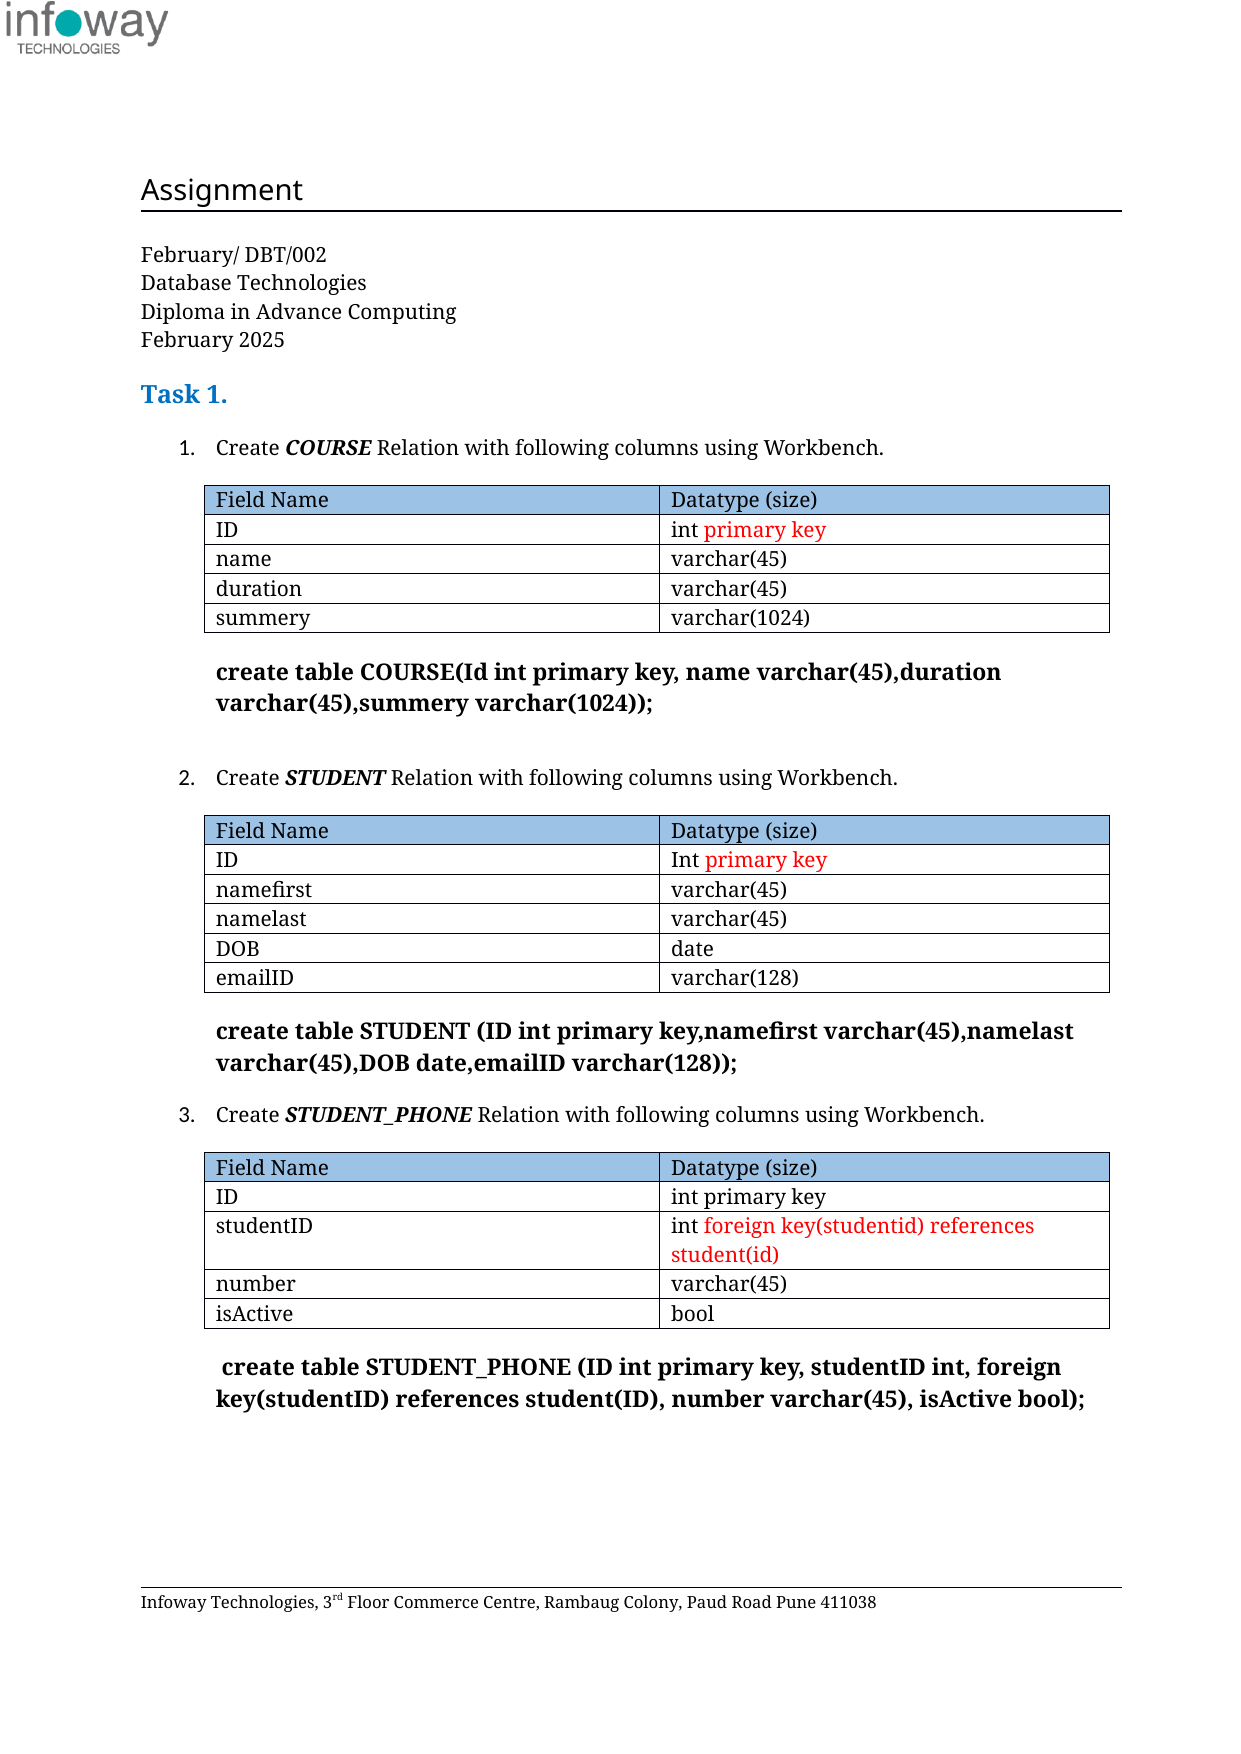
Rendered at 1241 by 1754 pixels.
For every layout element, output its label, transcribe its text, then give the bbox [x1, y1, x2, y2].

list create table STUDENT_PHONE (ID int primary key, studentID int, foreign key(studentID) references student(ID), number varchar(45), isActive bool); [216, 1351, 1122, 1414]
table_cell varchar(128) [660, 963, 1109, 992]
table_cell name [205, 545, 659, 573]
table_cell Int primary key [660, 845, 1109, 874]
table_cell emailID [205, 963, 659, 992]
list Create COURSE Relation with following columns using Workbench. [178, 433, 1122, 462]
table_cell number [205, 1270, 659, 1298]
list create table COURSE(Id int primary key, name varchar(45),duration varchar(45),summery varchar(1024)); [216, 656, 1122, 763]
table_cell varchar(45) [660, 1270, 1109, 1298]
table_cell isActive [205, 1299, 659, 1327]
table_header Datatype (size) [660, 486, 1109, 514]
table_cell date [660, 934, 1109, 962]
table_cell summery [205, 604, 659, 632]
table_cell studentID [205, 1212, 659, 1268]
table_cell varchar(45) [660, 574, 1109, 602]
list Create STUDENT_PHONE Relation with following columns using Workbench. [178, 1101, 1122, 1129]
text February/ DBT/002 [141, 240, 1122, 268]
table_header Datatype (size) [660, 816, 1109, 844]
text Assignment [141, 169, 1122, 210]
table_cell int primary key [660, 1182, 1109, 1211]
table_cell int primary key [660, 515, 1109, 543]
table_header Field Name [205, 816, 659, 844]
table_cell namefirst [205, 875, 659, 903]
text Task 1. [141, 377, 1122, 411]
table_cell varchar(45) [660, 904, 1109, 933]
table_cell int foreign key(studentid) references student(id) [660, 1212, 1109, 1268]
table_cell varchar(45) [660, 545, 1109, 573]
list create table STUDENT (ID int primary key,namefirst varchar(45),namelast varchar(45),DOB date,emailID varchar(128)); [216, 1015, 1122, 1101]
table_header Datatype (size) [660, 1153, 1109, 1181]
table_cell ID [205, 515, 659, 543]
table_cell varchar(45) [660, 875, 1109, 903]
table_cell ID [205, 1182, 659, 1211]
picture [0, 0, 171, 57]
table_cell varchar(1024) [660, 604, 1109, 632]
table_cell bool [660, 1299, 1109, 1327]
table_header Field Name [205, 1153, 659, 1181]
table_header Field Name [205, 486, 659, 514]
table_cell namelast [205, 904, 659, 933]
text February 2025 [141, 325, 1122, 354]
table_cell DOB [205, 934, 659, 962]
table_cell ID [205, 845, 659, 874]
list Create STUDENT Relation with following columns using Workbench. [178, 763, 1122, 792]
table_cell duration [205, 574, 659, 602]
text Diploma in Advance Computing [141, 297, 1122, 325]
text Database Technologies [141, 268, 1122, 297]
